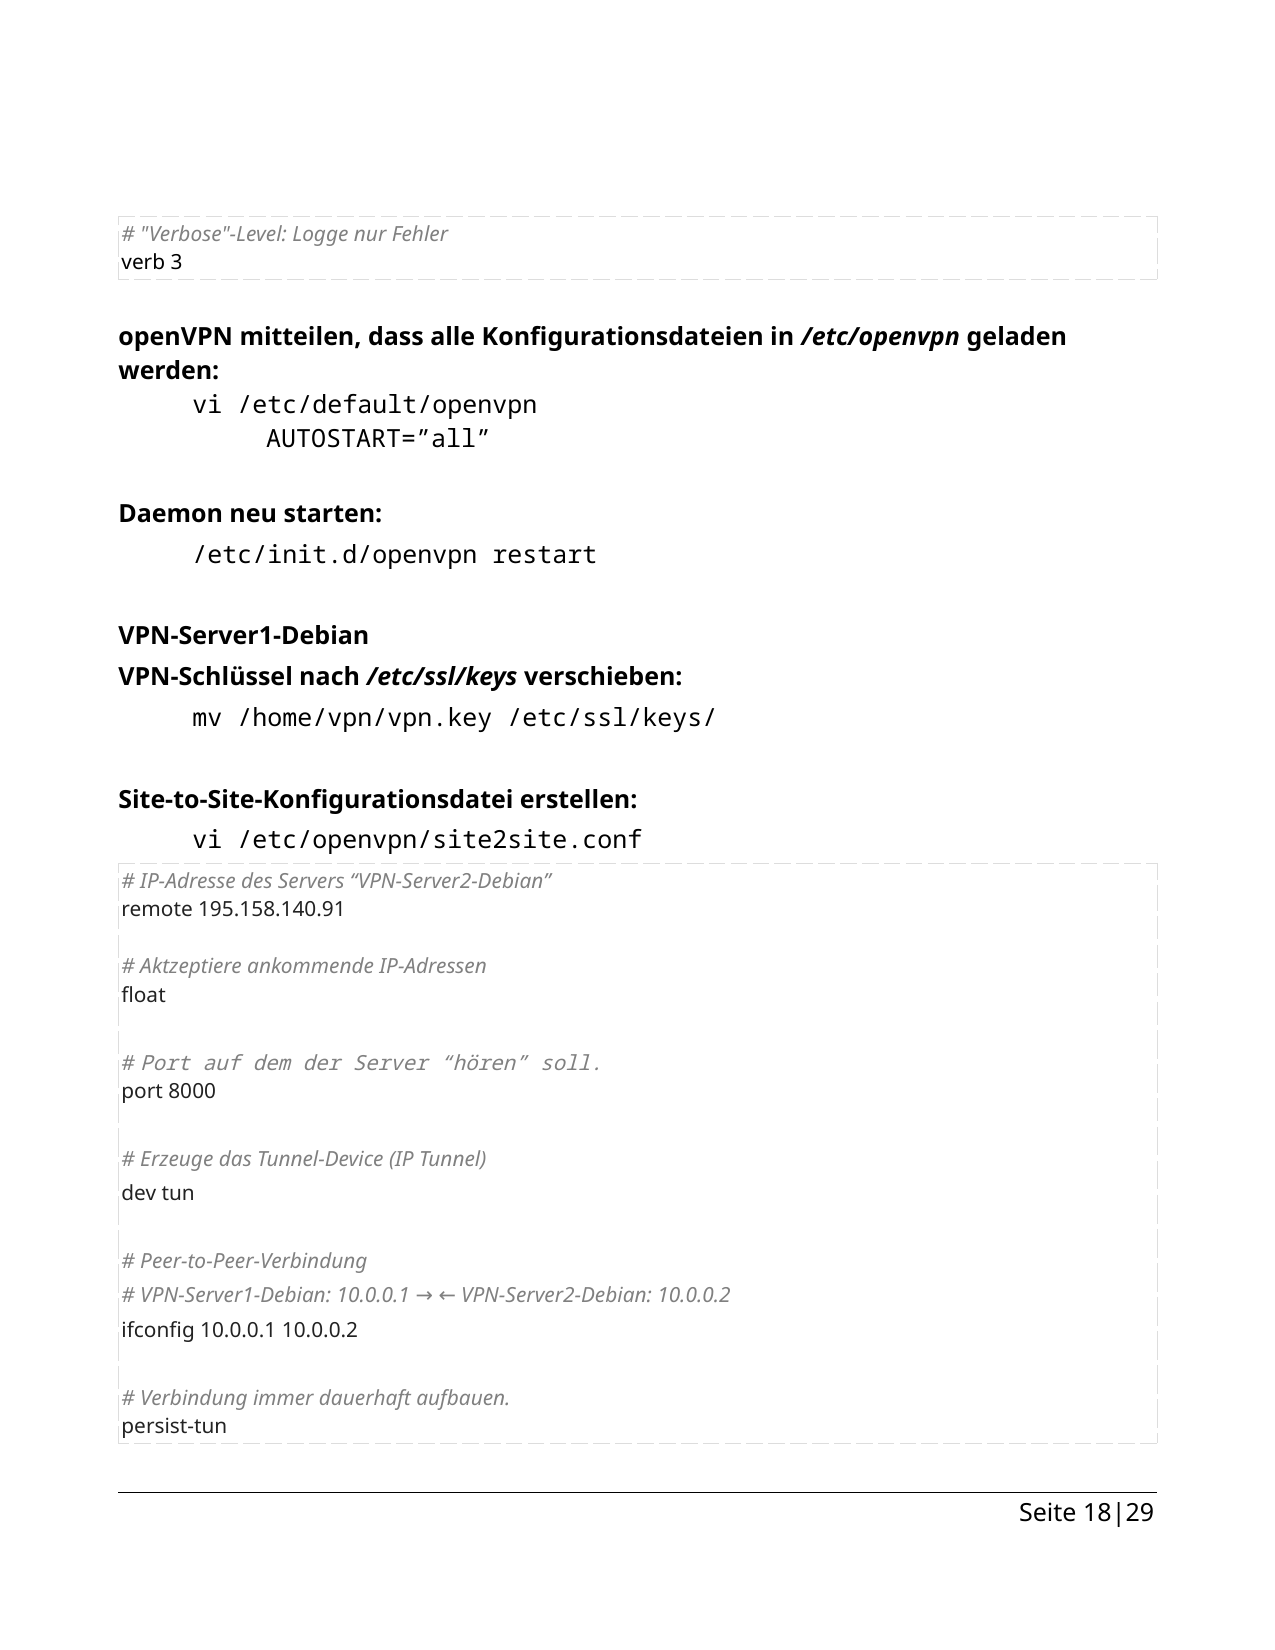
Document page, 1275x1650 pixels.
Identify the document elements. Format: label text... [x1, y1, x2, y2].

text remote 195.158.140.91 [118, 891, 1157, 923]
text mv /home/vpn/vpn.key /etc/ssl/keys/ [118, 699, 1157, 734]
text # VPN-Server1-Debian: 10.0.0.1 → ← VPN-Server2-Debian: 10.0.0.2 [118, 1278, 1157, 1309]
text # Verbindung immer dauerhaft aufbauen. [118, 1380, 1157, 1408]
text VPN-Server1-Debian [118, 618, 1157, 652]
text # Port auf dem der Server “hören” soll. [118, 1045, 1157, 1073]
text vi /etc/openvpn/site2site.conf [118, 822, 1157, 856]
text Daemon neu starten: [118, 495, 1157, 529]
text /etc/init.d/openvpn restart [118, 536, 1157, 570]
text ifconfig 10.0.0.1 10.0.0.2 [118, 1312, 1157, 1343]
text port 8000 [118, 1073, 1157, 1105]
text # Peer-to-Peer-Verbindung [118, 1243, 1157, 1275]
text # "Verbose"-Level: Logge nur Fehler [118, 216, 1157, 244]
text Site-to-Site-Konfigurationsdatei erstellen: [118, 781, 1157, 815]
text persist-tun [118, 1408, 1157, 1443]
text # Erzeuge das Tunnel-Device (IP Tunnel) [118, 1141, 1157, 1173]
text dev tun [118, 1175, 1157, 1207]
text openVPN mitteilen, dass alle Konfigurationsdateien in /etc/openvpn geladen werden: [118, 318, 1157, 386]
text # IP-Adresse des Servers “VPN-Server2-Debian” [118, 863, 1157, 891]
text vi /etc/default/openvpn [118, 386, 1157, 421]
text # Aktzeptiere ankommende IP-Adressen [118, 948, 1157, 977]
text VPN-Schlüssel nach /etc/ssl/keys verschieben: [118, 659, 1157, 693]
text AUTOSTART=”all” [118, 421, 1157, 454]
text verb 3 [118, 244, 1157, 279]
text float [118, 977, 1157, 1008]
